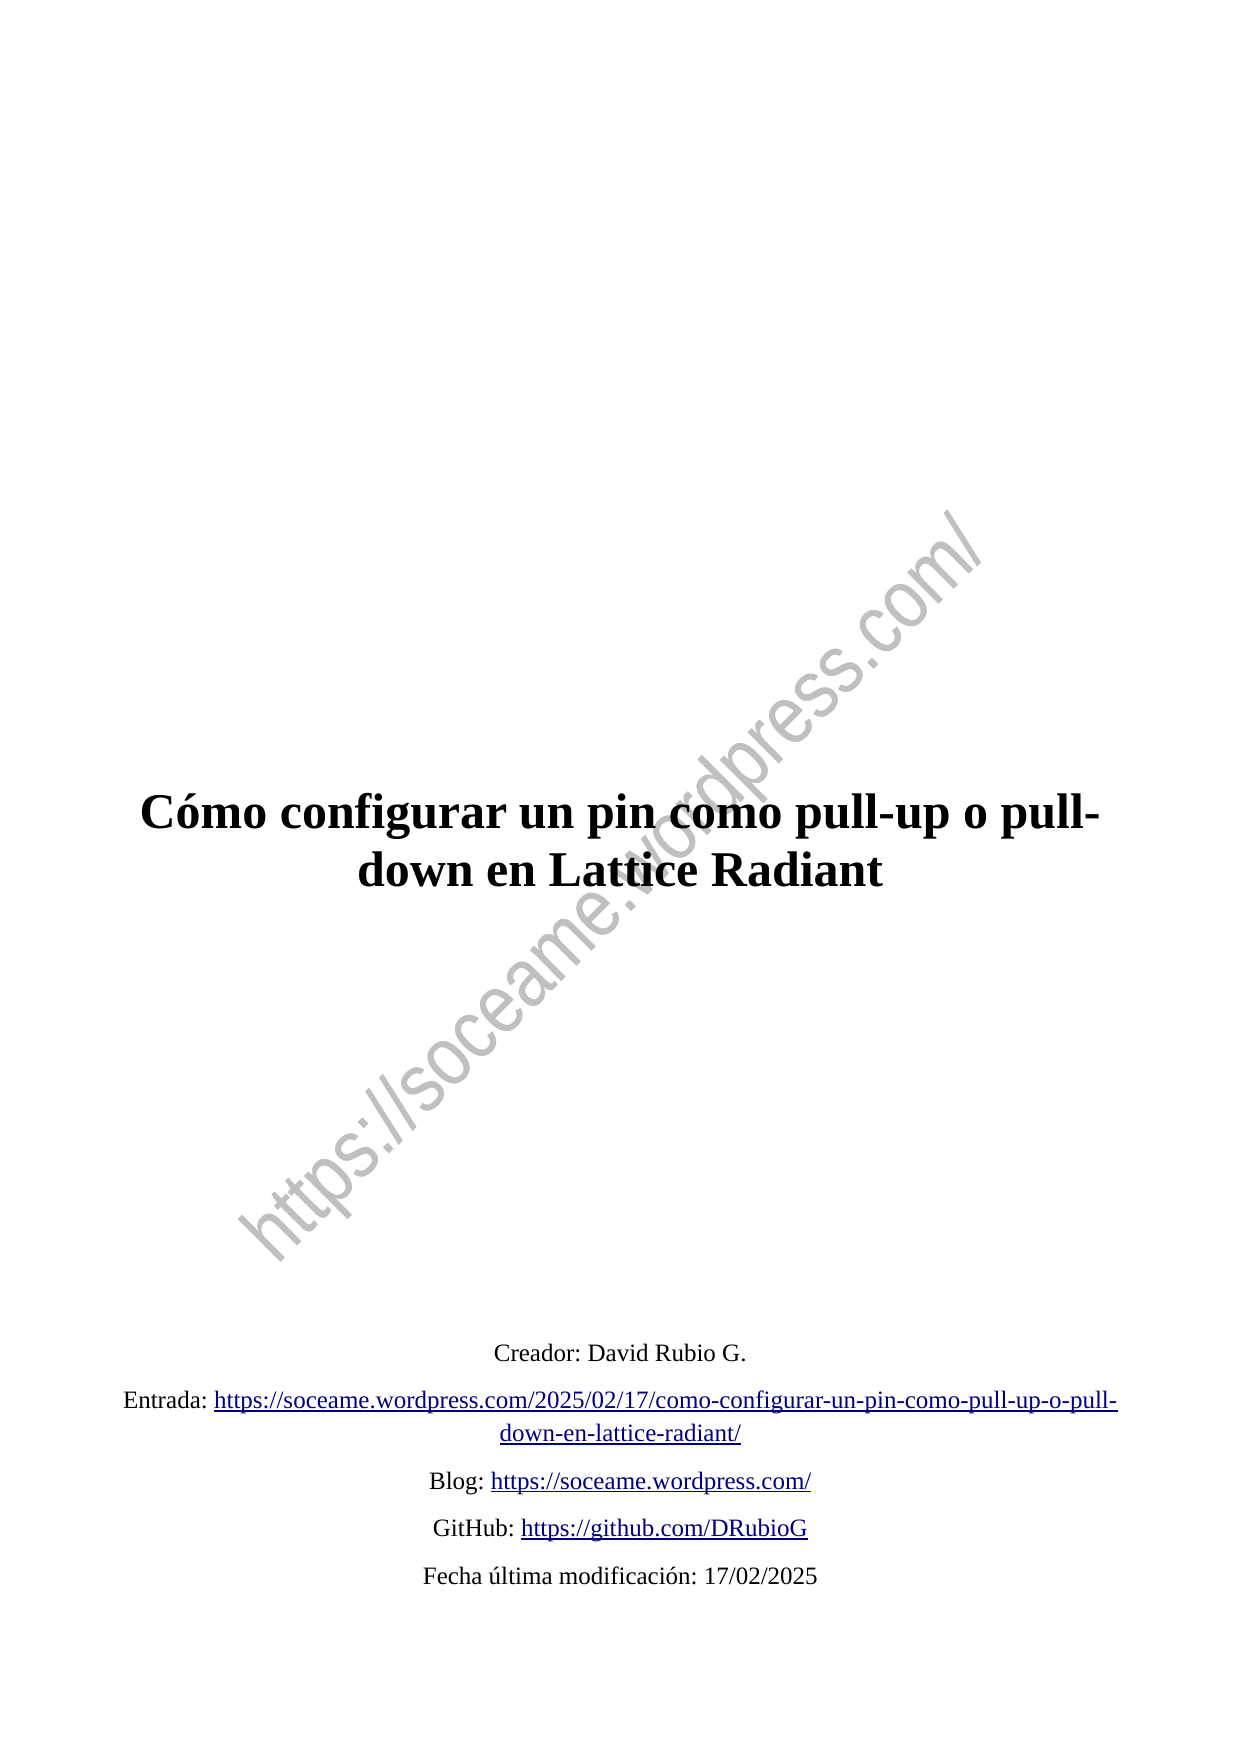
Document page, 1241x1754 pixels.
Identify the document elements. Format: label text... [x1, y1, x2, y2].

text GitHub: https://github.com/DRubioG [118, 1513, 1122, 1542]
text Blog: https://soceame.wordpress.com/ [118, 1466, 1122, 1495]
text Entrada: https://soceame.wordpress.com/2025/02/17/como-configurar-un-pin-como-pull-up-o-pull-down-en-lattice-radiant/ [118, 1385, 1122, 1447]
text Fecha última modificación: 17/02/2025 [118, 1561, 1122, 1590]
text Creador: David Rubio G. [118, 1338, 1122, 1366]
subtitle Cómo configurar un pin como pull-up o pull-down en Lattice Radiant [118, 782, 1122, 897]
